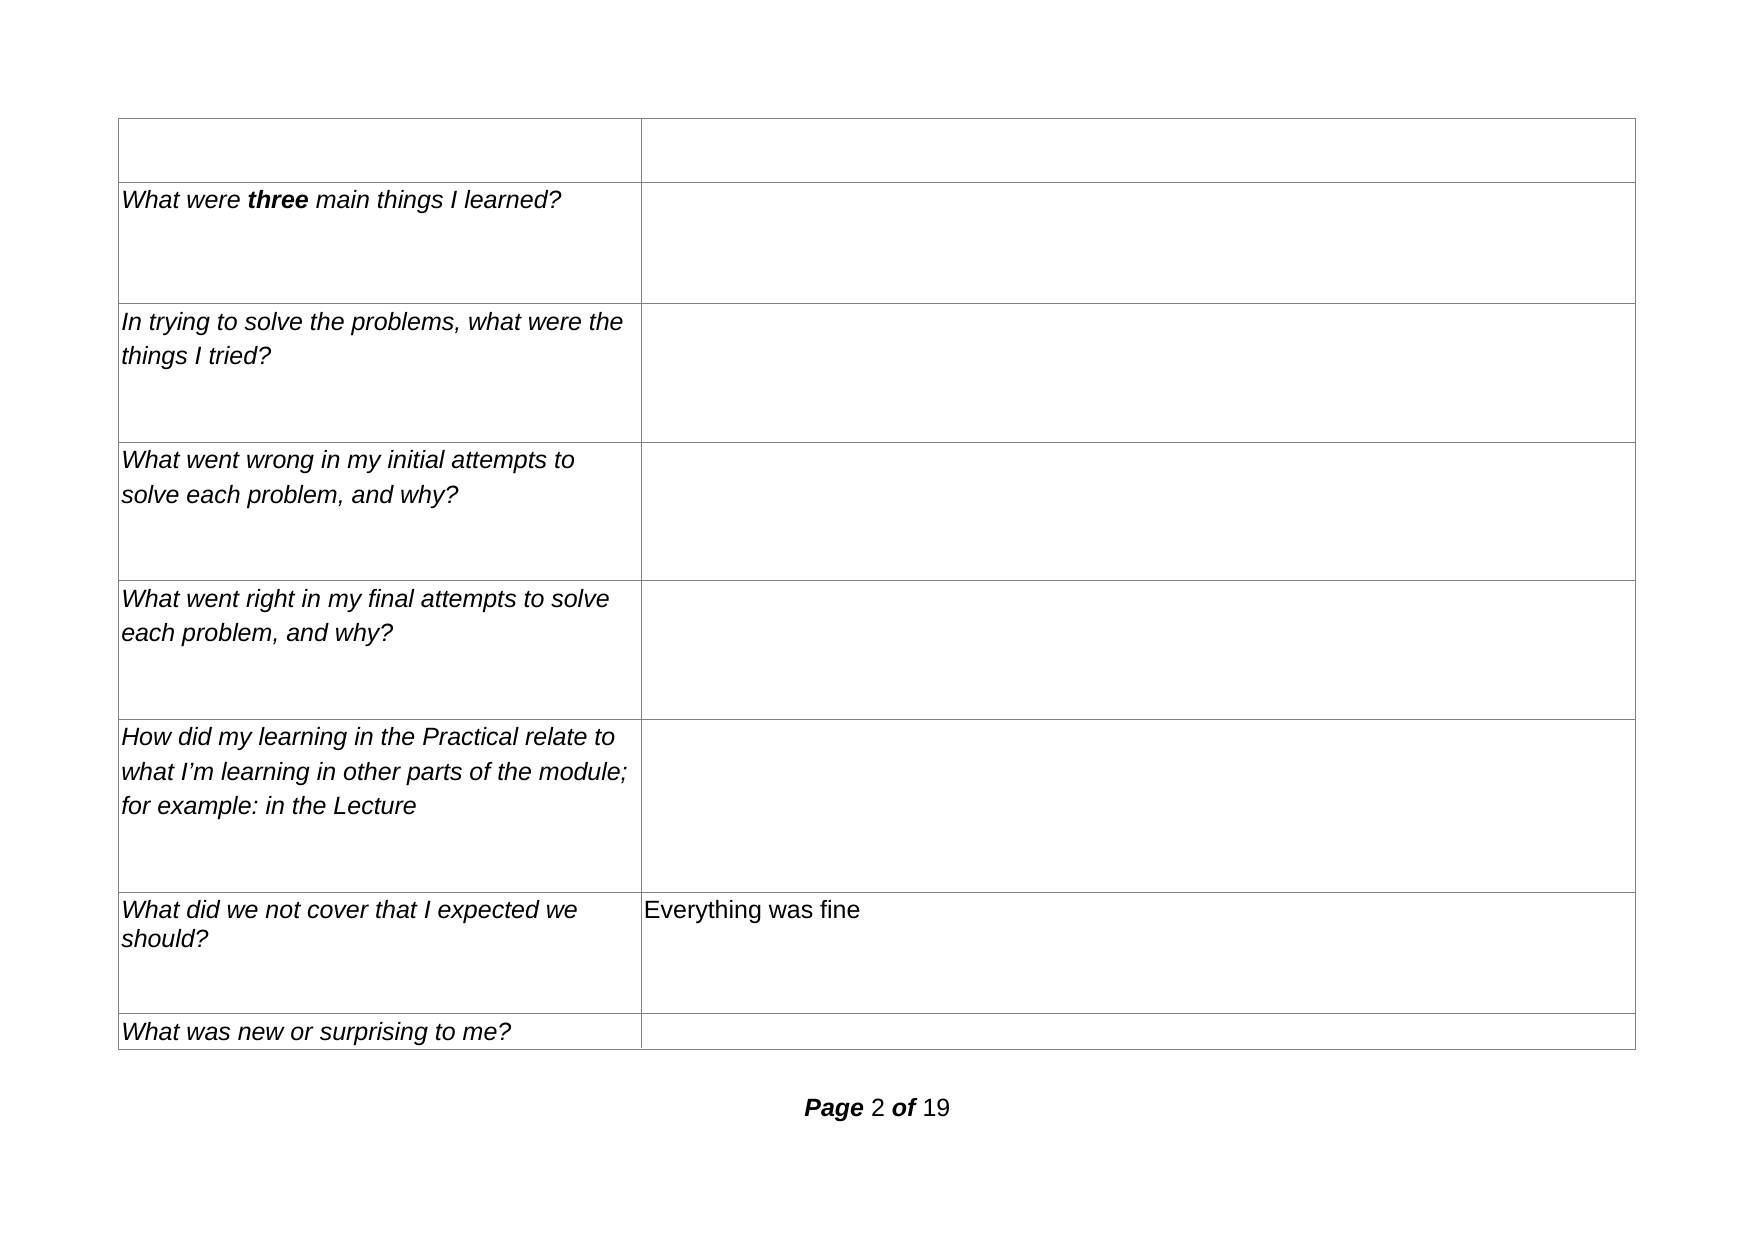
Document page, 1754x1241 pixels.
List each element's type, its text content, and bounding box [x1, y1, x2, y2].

table_cell [642, 304, 1635, 442]
table_cell In trying to solve the problems, what were the things I tried? [119, 304, 641, 442]
table_cell [642, 119, 1635, 182]
table_cell [642, 581, 1635, 719]
table_cell [642, 443, 1635, 580]
table_cell What were three main things I learned? [119, 183, 641, 303]
table_cell [642, 1014, 1635, 1048]
table_cell What did we not cover that I expected we should? [119, 893, 641, 1013]
table_cell What went right in my final attempts to solve each problem, and why? [119, 581, 641, 719]
table_cell [642, 183, 1635, 303]
table_cell [119, 119, 641, 182]
table_cell How did my learning in the Practical relate to what I’m learning in other parts of the module; for example: in the Lecture [119, 720, 641, 892]
table_cell What went wrong in my initial attempts to solve each problem, and why? [119, 443, 641, 580]
table_cell What was new or surprising to me? [119, 1014, 641, 1048]
table_cell Everything was fine [642, 893, 1635, 1013]
table_cell [642, 720, 1635, 892]
